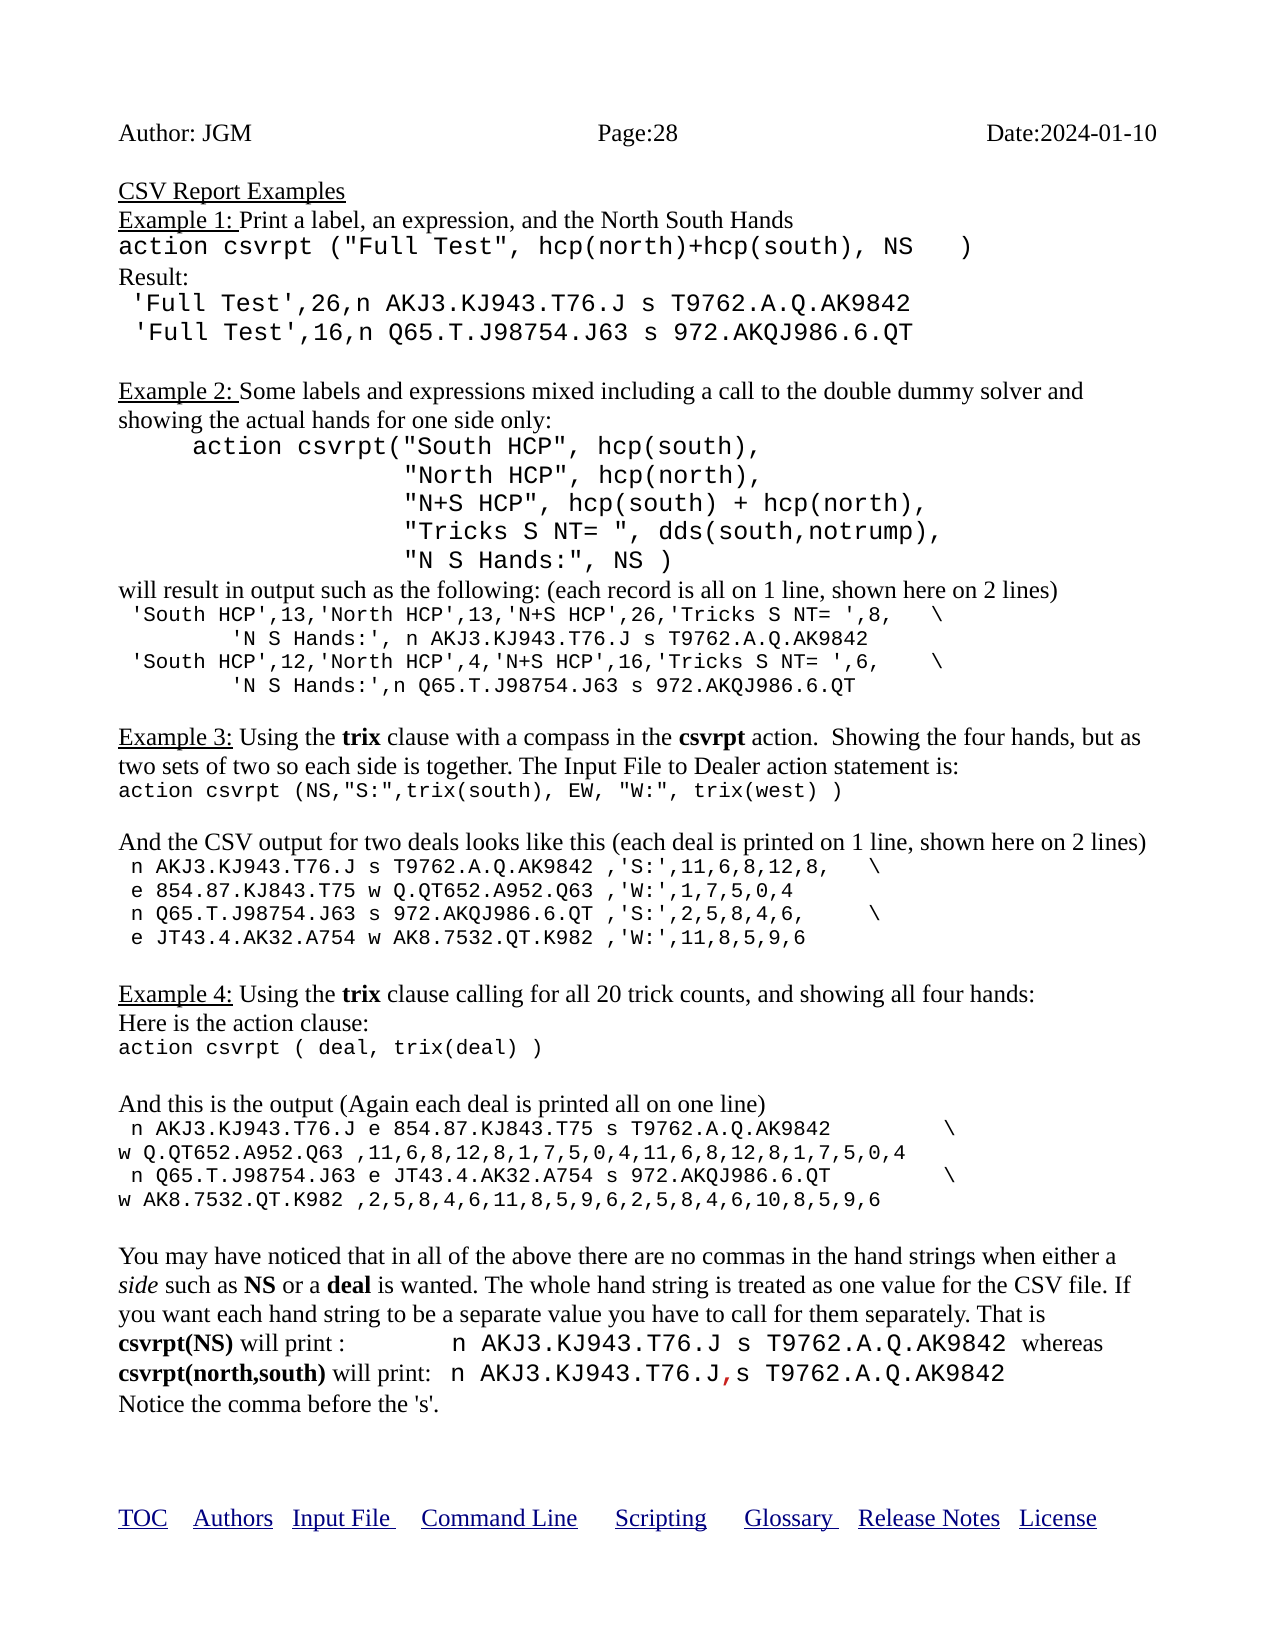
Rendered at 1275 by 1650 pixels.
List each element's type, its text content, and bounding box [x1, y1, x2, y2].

text "N+S HCP", hcp(south) + hcp(north), [118, 491, 1157, 519]
text Example 4: Using the trix clause calling for all 20 trick counts, and showing all four hands: [118, 979, 1157, 1008]
text Result: [118, 262, 1157, 291]
text 'Full Test',26,n AKJ3.KJ943.T76.J s T9762.A.Q.AK9842 [118, 291, 1157, 319]
text 'Full Test',16,n Q65.T.J98754.J63 s 972.AKQJ986.6.QT [118, 319, 1157, 348]
text Example 1: Print a label, an expression, and the North South Hands [118, 205, 1157, 234]
text And the CSV output for two deals looks like this (each deal is printed on 1 line, shown here on 2 lines) [118, 827, 1157, 856]
text w Q.QT652.A952.Q63 ,11,6,8,12,8,1,7,5,0,4,11,6,8,12,8,1,7,5,0,4 [118, 1142, 1157, 1165]
text n AKJ3.KJ943.T76.J e 854.87.KJ843.T75 s T9762.A.Q.AK9842 \ [118, 1118, 1157, 1142]
text Example 2: Some labels and expressions mixed including a call to the double dummy solver and showing the actual hands for one side only: [118, 376, 1157, 434]
text You may have noticed that in all of the above there are no commas in the hand strings when either a side such as NS or a deal is wanted. The whole hand string is treated as one value for the CSV file. If you want each hand string to be a separate value you have to call for them separately. That is csvrpt(NS) will print : n AKJ3.KJ943.T76.J s T9762.A.Q.AK9842 whereas csvrpt(north,south) will print: n AKJ3.KJ943.T76.J,s T9762.A.Q.AK9842 [118, 1241, 1157, 1389]
text e JT43.4.AK32.A754 w AK8.7532.QT.K982 ,'W:',11,8,5,9,6 [118, 927, 1157, 951]
text "North HCP", hcp(north), [118, 462, 1157, 491]
text e 854.87.KJ843.T75 w Q.QT652.A952.Q63 ,'W:',1,7,5,0,4 [118, 880, 1157, 903]
text will result in output such as the following: (each record is all on 1 line, shown here on 2 lines) [118, 576, 1157, 604]
text w AK8.7532.QT.K982 ,2,5,8,4,6,11,8,5,9,6,2,5,8,4,6,10,8,5,9,6 [118, 1189, 1157, 1213]
text "Tricks S NT= ", dds(south,notrump), [118, 519, 1157, 547]
text action csvrpt ("Full Test", hcp(north)+hcp(south), NS ) [118, 234, 1157, 262]
text CSV Report Examples [118, 176, 1157, 205]
text 'South HCP',12,'North HCP',4,'N+S HCP',16,'Tricks S NT= ',6, \ [118, 652, 1157, 675]
text Here is the action clause: [118, 1008, 1157, 1037]
text n Q65.T.J98754.J63 s 972.AKQJ986.6.QT ,'S:',2,5,8,4,6, \ [118, 903, 1157, 927]
text action csvrpt ( deal, trix(deal) ) [118, 1037, 1157, 1061]
text action csvrpt("South HCP", hcp(south), [118, 434, 1157, 462]
text "N S Hands:", NS ) [118, 547, 1157, 576]
text action csvrpt (NS,"S:",trix(south), EW, "W:", trix(west) ) [118, 780, 1157, 804]
text Example 3: Using the trix clause with a compass in the csvrpt action. Showing the four hands, but as two sets of two so each side is together. The Input File to Dealer action statement is: [118, 722, 1157, 780]
text Notice the comma before the 's'. [118, 1389, 1157, 1418]
text And this is the output (Again each deal is printed all on one line) [118, 1089, 1157, 1118]
text 'N S Hands:',n Q65.T.J98754.J63 s 972.AKQJ986.6.QT [118, 675, 1157, 699]
text n AKJ3.KJ943.T76.J s T9762.A.Q.AK9842 ,'S:',11,6,8,12,8, \ [118, 856, 1157, 880]
text 'N S Hands:', n AKJ3.KJ943.T76.J s T9762.A.Q.AK9842 [118, 628, 1157, 652]
text n Q65.T.J98754.J63 e JT43.4.AK32.A754 s 972.AKQJ986.6.QT \ [118, 1165, 1157, 1189]
text 'South HCP',13,'North HCP',13,'N+S HCP',26,'Tricks S NT= ',8, \ [118, 604, 1157, 628]
